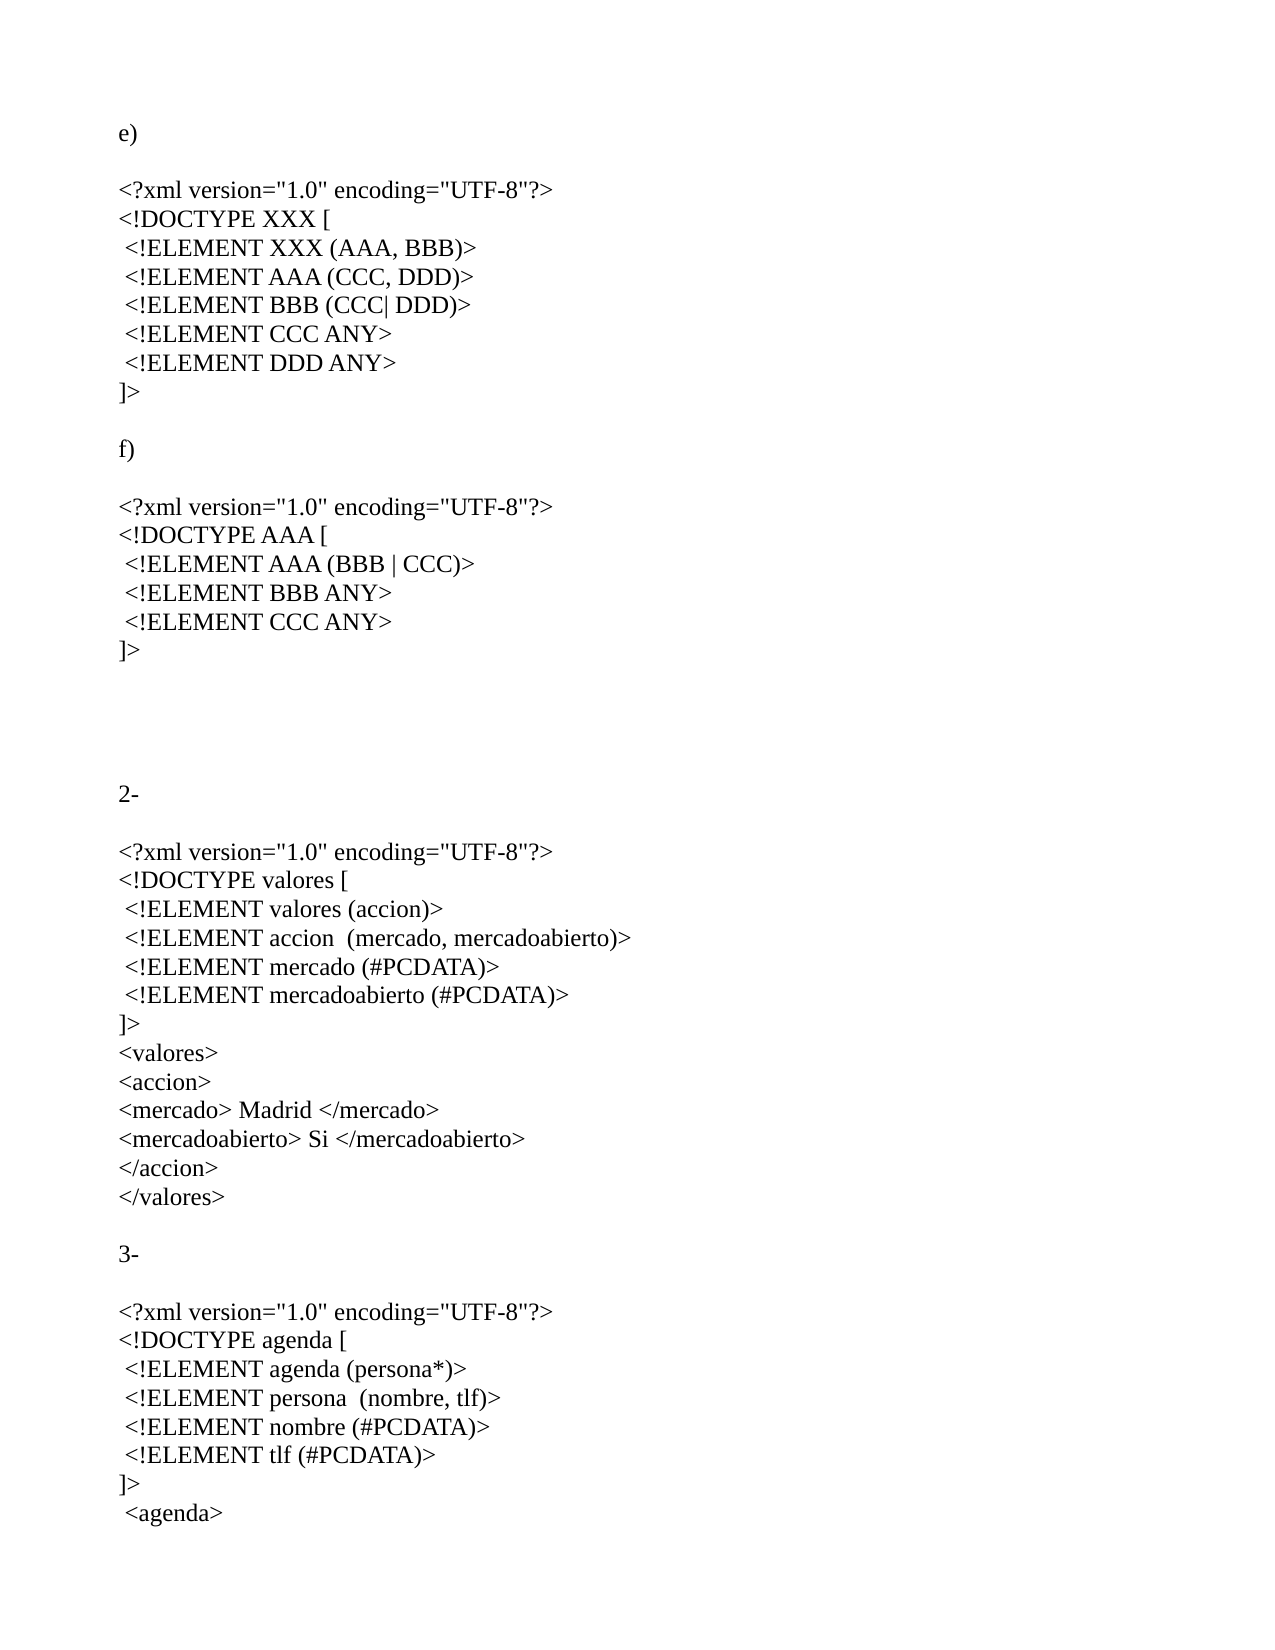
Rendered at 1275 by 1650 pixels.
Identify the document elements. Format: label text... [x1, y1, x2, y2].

text <!DOCTYPE AAA [ [118, 521, 1157, 549]
text ]> [118, 1469, 1157, 1498]
text <!ELEMENT AAA (CCC, DDD)> [118, 262, 1157, 291]
text <mercadoabierto> Si </mercadoabierto> [118, 1124, 1157, 1153]
text <accion> [118, 1067, 1157, 1096]
text <!DOCTYPE XXX [ [118, 204, 1157, 233]
text 3- [118, 1239, 1157, 1268]
text <agenda> [118, 1498, 1157, 1527]
text <!DOCTYPE valores [ [118, 866, 1157, 894]
text <!ELEMENT XXX (AAA, BBB)> [118, 233, 1157, 262]
text <!ELEMENT persona (nombre, tlf)> [118, 1383, 1157, 1412]
text <!ELEMENT nombre (#PCDATA)> [118, 1412, 1157, 1441]
text </accion> [118, 1153, 1157, 1182]
text <!ELEMENT mercadoabierto (#PCDATA)> [118, 981, 1157, 1009]
text ]> [118, 1009, 1157, 1038]
text <!ELEMENT CCC ANY> [118, 607, 1157, 636]
text <?xml version="1.0" encoding="UTF-8"?> [118, 492, 1157, 521]
text ]> [118, 636, 1157, 664]
text </valores> [118, 1182, 1157, 1211]
text <?xml version="1.0" encoding="UTF-8"?> [118, 176, 1157, 204]
text 2- [118, 779, 1157, 808]
text <!ELEMENT BBB ANY> [118, 578, 1157, 607]
text <!ELEMENT DDD ANY> [118, 348, 1157, 377]
text <!ELEMENT accion (mercado, mercadoabierto)> [118, 923, 1157, 952]
text <?xml version="1.0" encoding="UTF-8"?> [118, 1297, 1157, 1326]
text <!ELEMENT BBB (CCC| DDD)> [118, 291, 1157, 319]
text <mercado> Madrid </mercado> [118, 1096, 1157, 1124]
text <!ELEMENT mercado (#PCDATA)> [118, 952, 1157, 981]
text <!DOCTYPE agenda [ [118, 1326, 1157, 1354]
text <!ELEMENT AAA (BBB | CCC)> [118, 549, 1157, 578]
text <!ELEMENT tlf (#PCDATA)> [118, 1441, 1157, 1469]
text f) [118, 434, 1157, 463]
text <!ELEMENT agenda (persona*)> [118, 1354, 1157, 1383]
text e) [118, 118, 1157, 147]
text <!ELEMENT valores (accion)> [118, 894, 1157, 923]
text <valores> [118, 1038, 1157, 1067]
text <!ELEMENT CCC ANY> [118, 319, 1157, 348]
text ]> [118, 377, 1157, 406]
text <?xml version="1.0" encoding="UTF-8"?> [118, 837, 1157, 866]
